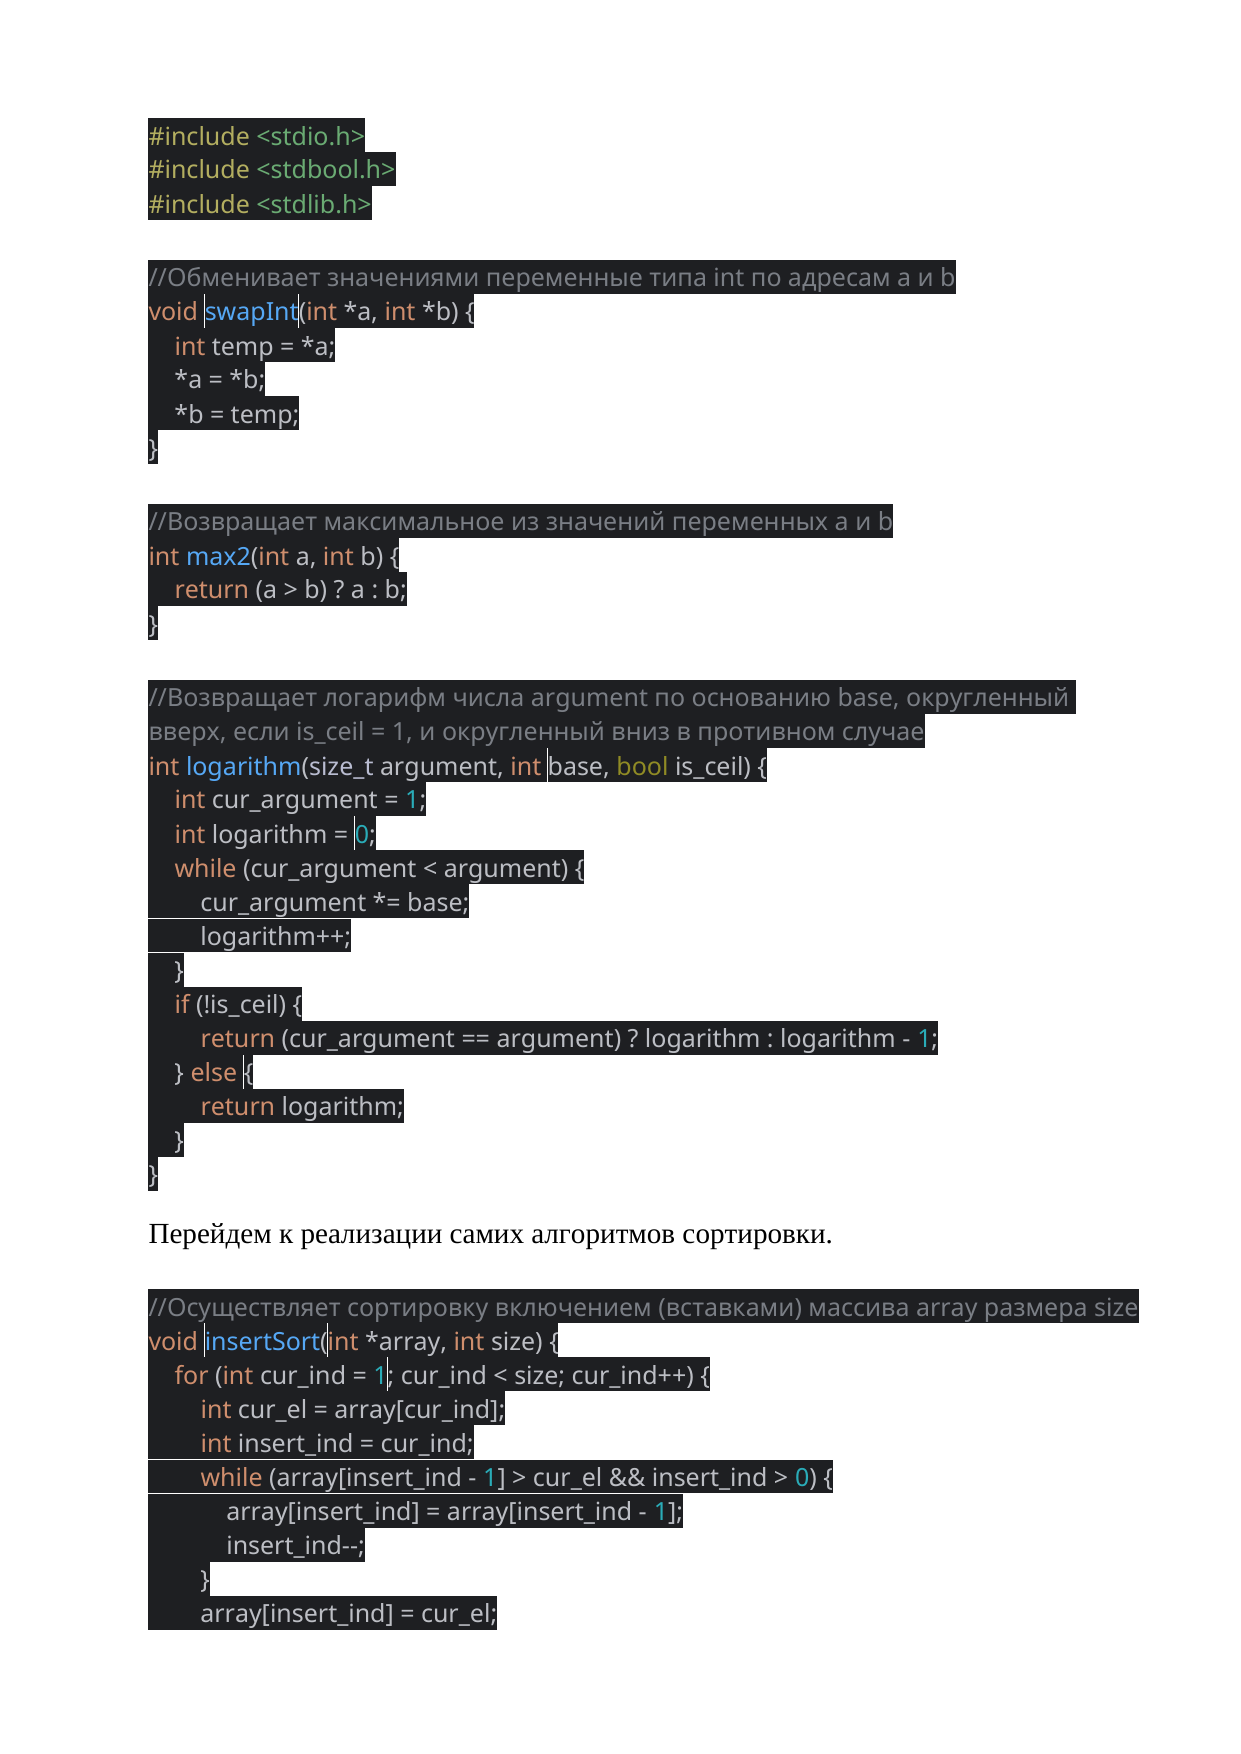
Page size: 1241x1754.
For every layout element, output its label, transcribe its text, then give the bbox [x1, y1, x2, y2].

text Перейдем к реализации самих алгоритмов сортировки. //Осуществляет сортировку включением (вставками) массива array размера size void insertSort(int *array, int size) { for (int cur_ind = 1; cur_ind < size; cur_ind++) { int cur_el = array[cur_ind]; int insert_ind = cur_ind; while (array[insert_ind - 1] > cur_el && insert_ind > 0) { array[insert_ind] = array[insert_ind - 1]; insert_ind--; } array[insert_ind] = cur_el; [148, 1216, 1151, 1630]
text #include <stdio.h> #include <stdbool.h> #include <stdlib.h> //Обменивает значениями переменные типа int по адресам a и b void swapInt(int *a, int *b) { int temp = *a; *a = *b; *b = temp; } //Возвращает максимальное из значений переменных a и b int max2(int a, int b) { return (a > b) ? a : b; } //Возвращает логарифм числа argument по основанию base, округленный вверх, если is_ceil = 1, и округленный вниз в противном случае int logarithm(size_t argument, int base, bool is_ceil) { int cur_argument = 1; int logarithm = 0; while (cur_argument < argument) { cur_argument *= base; logarithm++; } if (!is_ceil) { return (cur_argument == argument) ? logarithm : logarithm - 1; } else { return logarithm; } } [148, 118, 1151, 1191]
